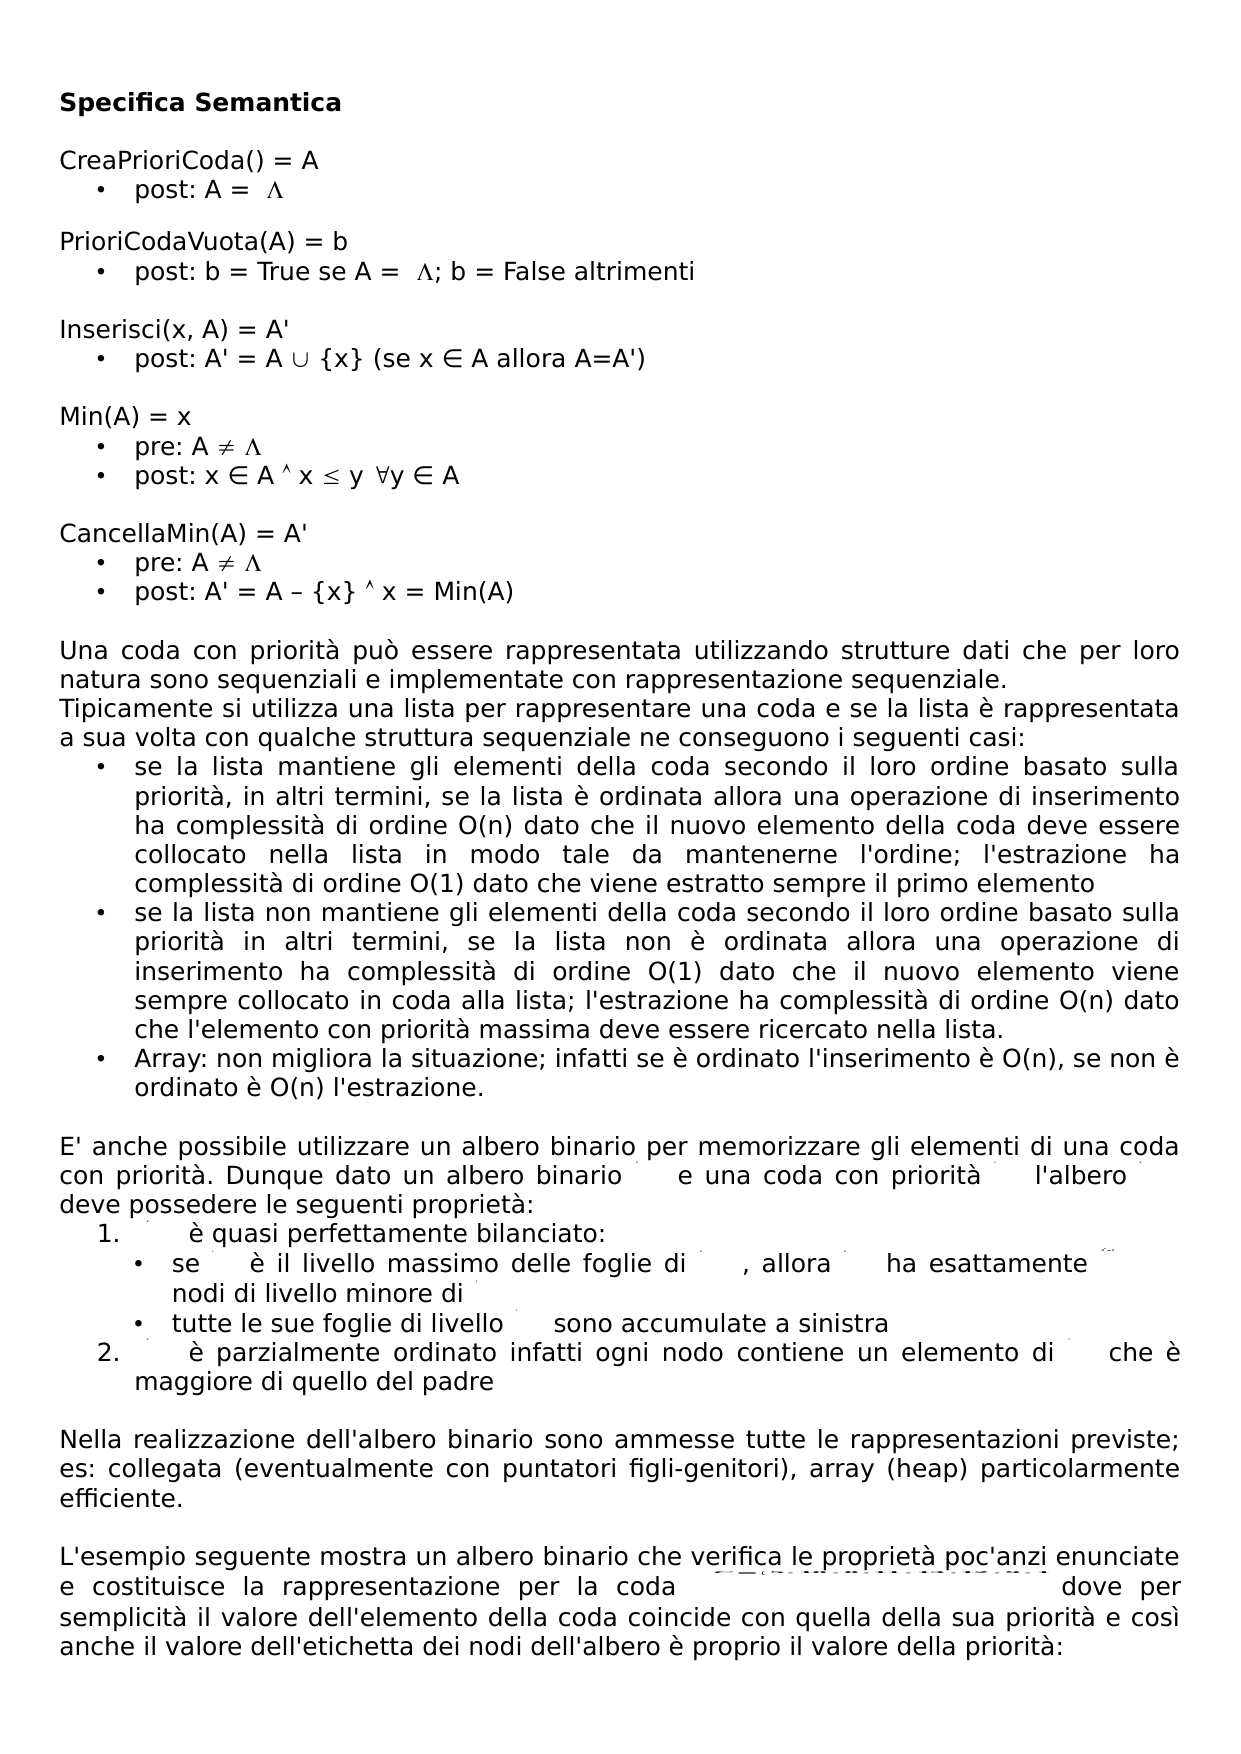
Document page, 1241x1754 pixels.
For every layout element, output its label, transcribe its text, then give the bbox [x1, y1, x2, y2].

list post: A = L [97, 176, 1181, 205]
text Nella realizzazione dell'albero binario sono ammesse tutte le rappresentazioni previste; es: collegata (eventualmente con puntatori figli-genitori), array (heap) particolarmente efficiente. [59, 1425, 1181, 1513]
list post: x ∈ A Ù x £ y "y ∈ A [97, 461, 1181, 490]
list è parzialmente ordinato infatti ogni nodo contiene un elemento diche è maggiore di quello del padre [97, 1338, 1181, 1396]
text Una coda con priorità può essere rappresentata utilizzando strutture dati che per loro natura sono sequenziali e implementate con rappresentazione sequenziale. [59, 636, 1181, 694]
list seè il livello massimo delle foglie di, alloraha esattamentenodi di livello minore di [134, 1248, 1181, 1309]
list pre: A ¹ L [97, 548, 1181, 578]
text PrioriCodaVuota(A) = b [59, 228, 1181, 257]
text Inserisci(x, A) = A' [59, 315, 1181, 344]
list Array: non migliora la situazione; infatti se è ordinato l'inserimento è O(n), se non è ordinato è O(n) l'estrazione. [97, 1044, 1181, 1103]
list se la lista mantiene gli elementi della coda secondo il loro ordine basato sulla priorità, in altri termini, se la lista è ordinata allora una operazione di inserimento ha complessità di ordine O(n) dato che il nuovo elemento della coda deve essere collocato nella lista in modo tale da mantenerne l'ordine; l'estrazione ha complessità di ordine O(1) dato che viene estratto sempre il primo elemento [97, 753, 1181, 898]
text Specifica Semantica [59, 88, 1181, 117]
text Tipicamente si utilizza una lista per rappresentare una coda e se la lista è rappresentata a sua volta con qualche struttura sequenziale ne conseguono i seguenti casi: [59, 694, 1181, 753]
list tutte le sue foglie di livellosono accumulate a sinistra [134, 1309, 1181, 1338]
list pre: A ¹ L [97, 432, 1181, 461]
text CreaPrioriCoda() = A [59, 147, 1181, 176]
list è quasi perfettamente bilanciato: [97, 1219, 1181, 1248]
text CancellaMin(A) = A' [59, 519, 1181, 548]
text Min(A) = x [59, 403, 1181, 432]
text L'esempio seguente mostra un albero binario che verifica le proprietà poc'anzi enunciate e costituisce la rappresentazione per la coda dove per semplicità il valore dell'elemento della coda coincide con quella della sua priorità e così anche il valore dell'etichetta dei nodi dell'albero è proprio il valore della priorità: [59, 1542, 1181, 1661]
list post: b = True se A = L; b = False altrimenti [97, 257, 1181, 286]
list post: A' = A È {x} (se x ∈ A allora A=A') [97, 344, 1181, 373]
list se la lista non mantiene gli elementi della coda secondo il loro ordine basato sulla priorità in altri termini, se la lista non è ordinata allora una operazione di inserimento ha complessità di ordine O(1) dato che il nuovo elemento viene sempre collocato in coda alla lista; l'estrazione ha complessità di ordine O(n) dato che l'elemento con priorità massima deve essere ricercato nella lista. [97, 898, 1181, 1044]
list post: A' = A – {x} Ù x = Min(A) [97, 578, 1181, 607]
text E' anche possibile utilizzare un albero binario per memorizzare gli elementi di una coda con priorità. Dunque dato un albero binarioe una coda con prioritàl'alberodeve possedere le seguenti proprietà: [59, 1132, 1181, 1219]
